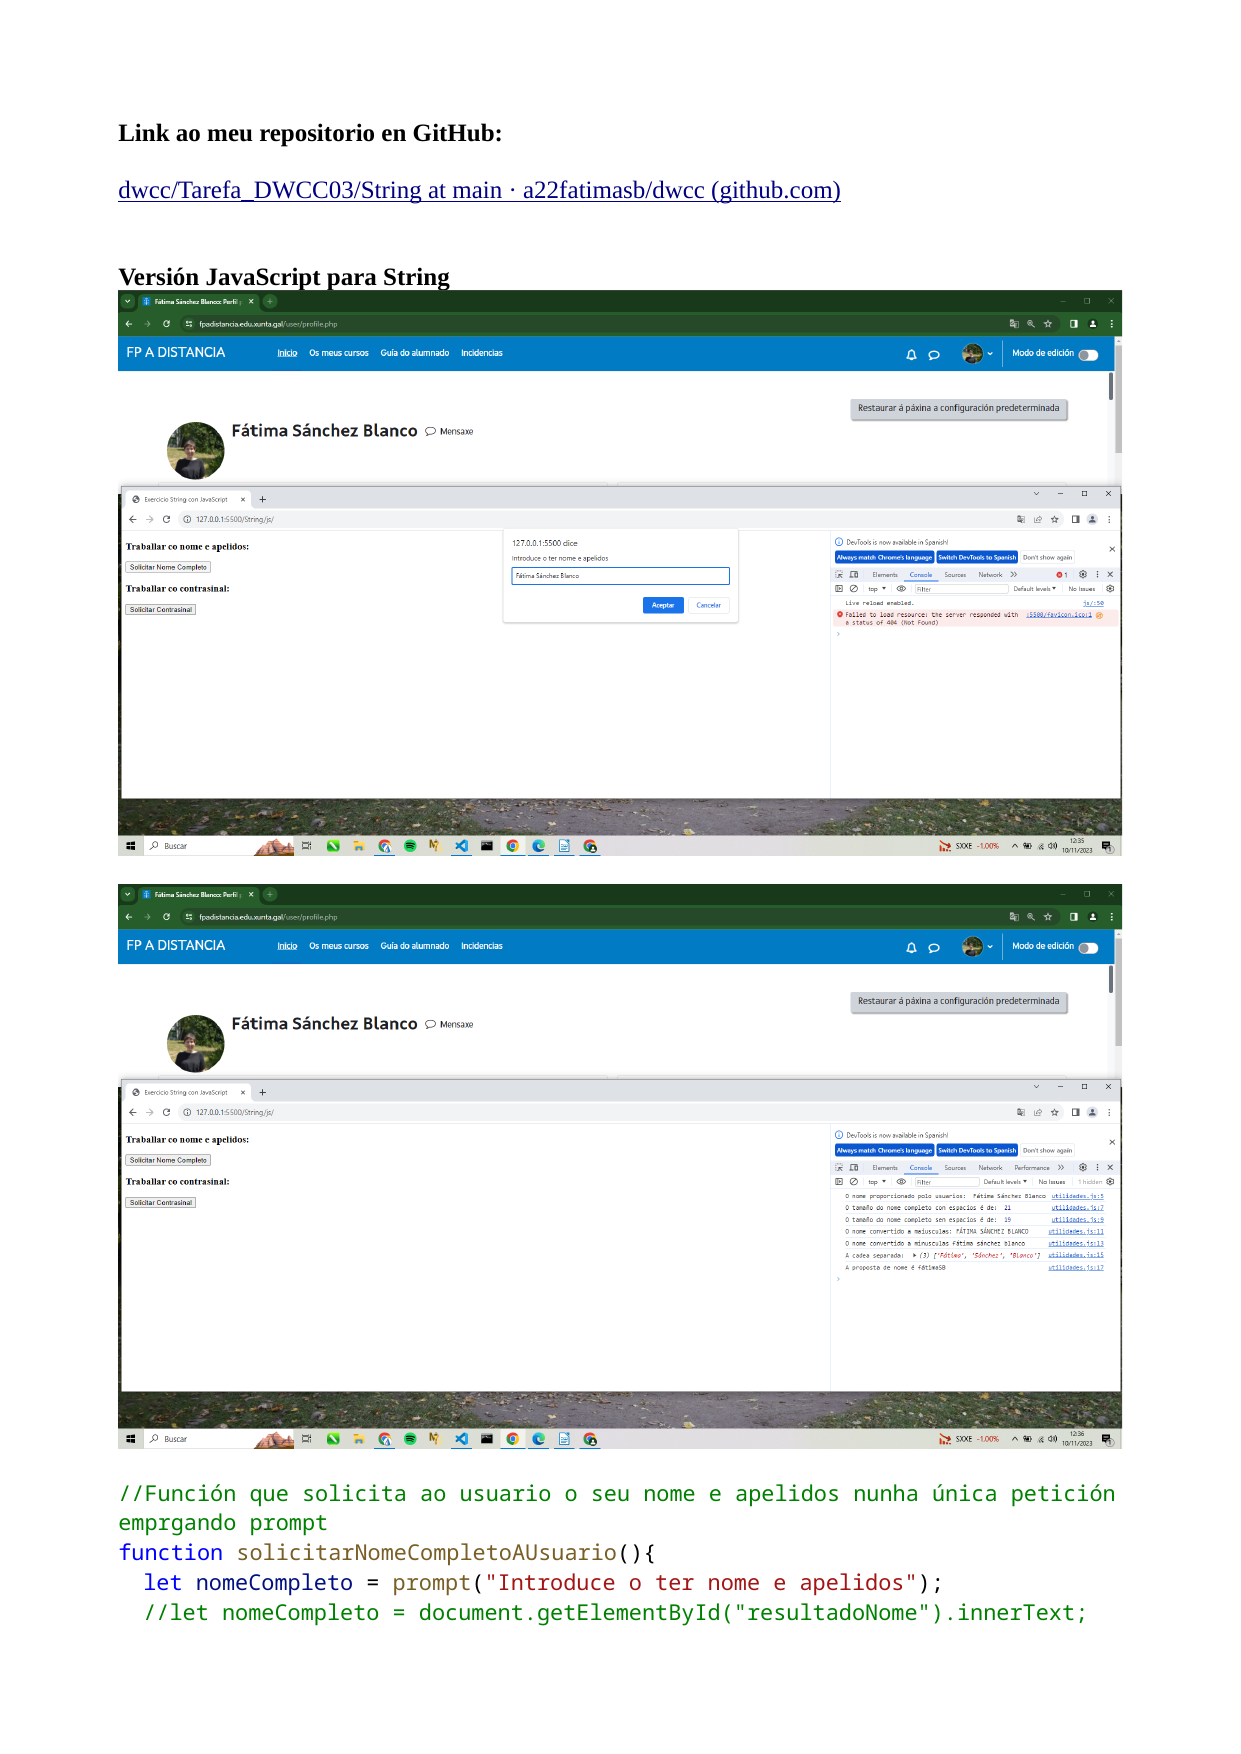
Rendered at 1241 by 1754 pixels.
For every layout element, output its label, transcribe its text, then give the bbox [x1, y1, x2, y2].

text Versión JavaScript para String [118, 262, 1122, 290]
text let nomeCompleto = prompt("Introduce o ter nome e apelidos"); [118, 1567, 1122, 1597]
text //let nomeCompleto = document.getElementById("resultadoNome").innerText; [118, 1597, 1122, 1626]
text //Función que solicita ao usuario o seu nome e apelidos nunha única petición emprgando prompt [118, 1477, 1122, 1537]
text Link ao meu repositorio en GitHub: [118, 118, 1122, 147]
text dwcc/Tarefa_DWCC03/String at main · a22fatimasb/dwcc (github.com) [118, 176, 1122, 204]
picture [118, 290, 1123, 856]
picture [118, 884, 1123, 1449]
text function solicitarNomeCompletoAUsuario(){ [118, 1537, 1122, 1567]
